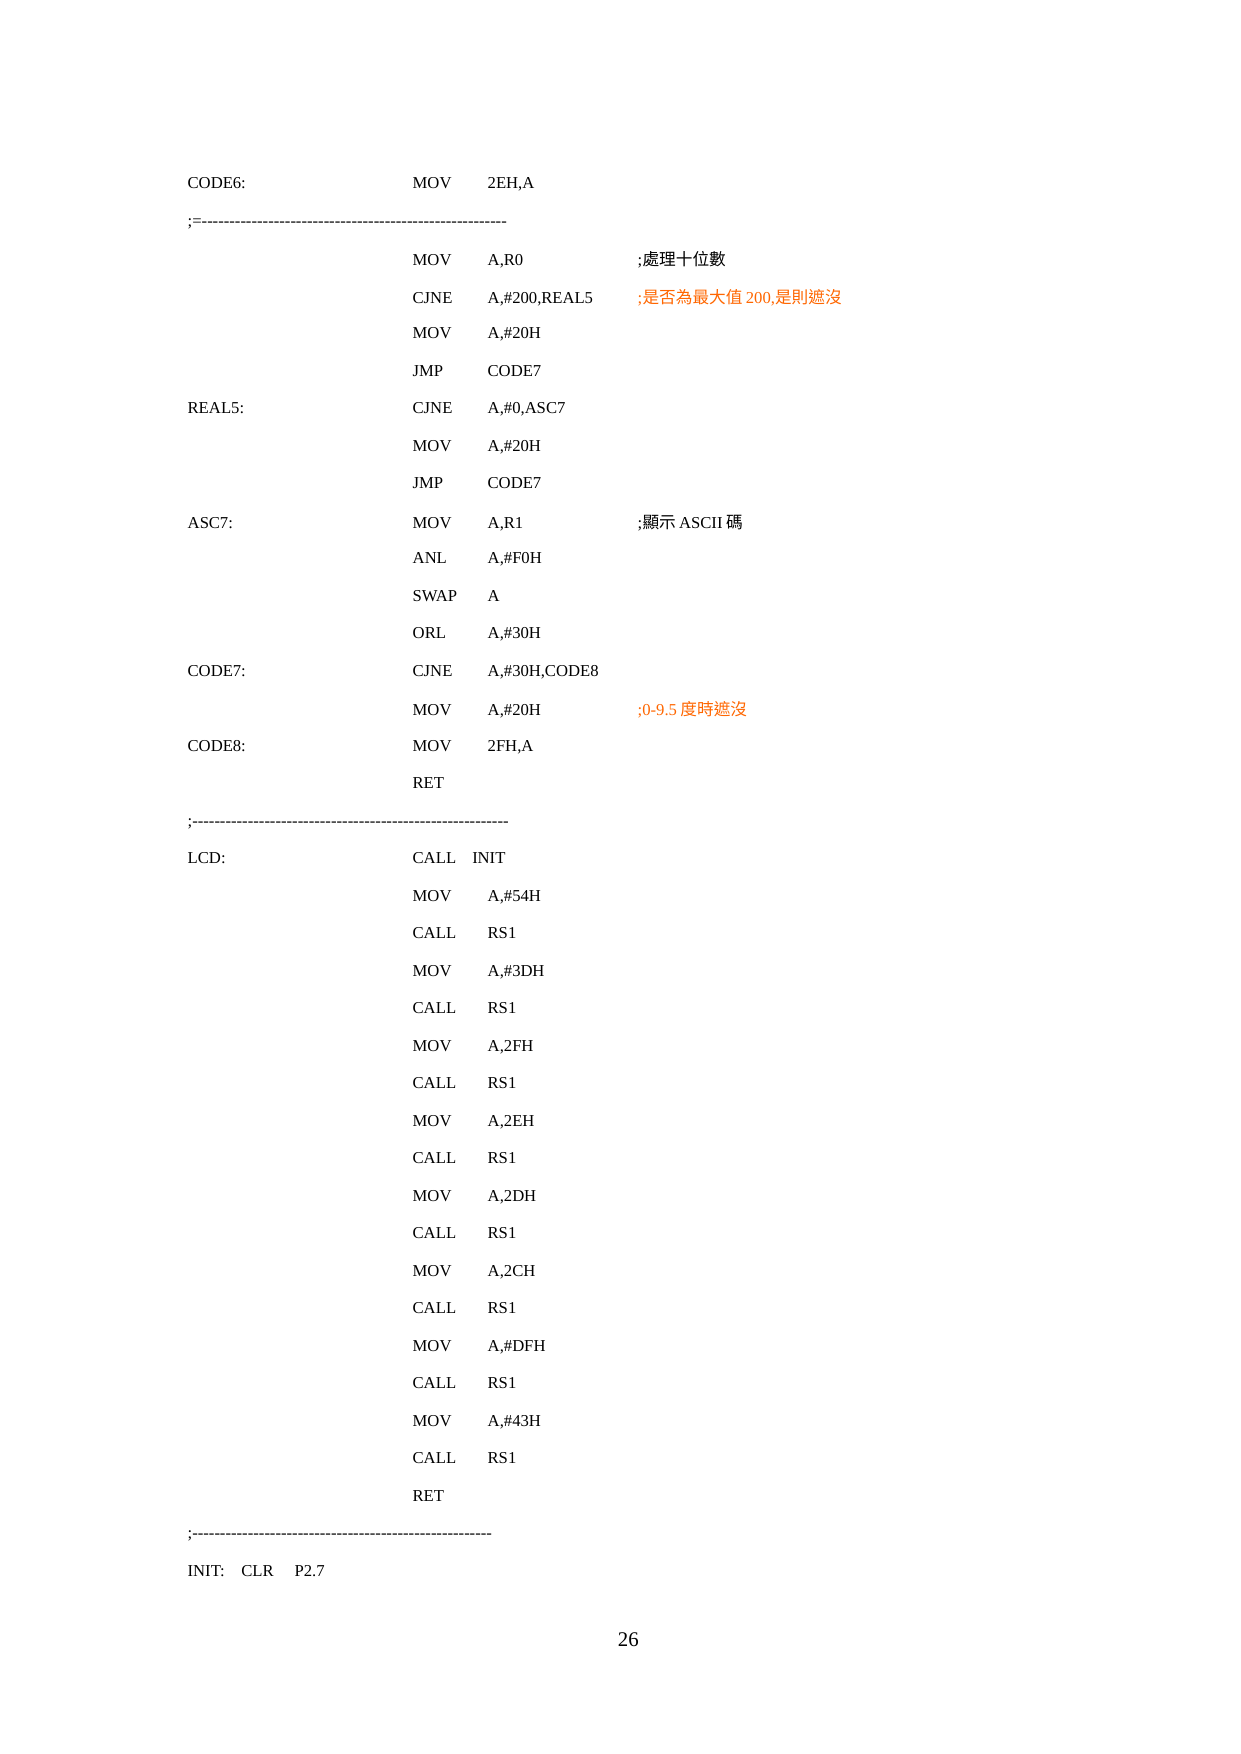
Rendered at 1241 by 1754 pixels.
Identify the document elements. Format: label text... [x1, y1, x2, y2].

text SWAP A [187, 577, 1069, 614]
text CALL RS1 [187, 1214, 1069, 1252]
text ;=------------------------------------------------------- [187, 202, 1069, 239]
text MOV A,R0 ;處理十位數 [187, 239, 1069, 277]
text MOV A,#3DH [187, 952, 1069, 989]
text MOV A,2CH [187, 1252, 1069, 1289]
text CALL RS1 [187, 1439, 1069, 1477]
text CALL RS1 [187, 1064, 1069, 1102]
text ;--------------------------------------------------------- [187, 802, 1069, 839]
text CALL RS1 [187, 1289, 1069, 1327]
text MOV A,2EH [187, 1102, 1069, 1139]
text ;------------------------------------------------------ [187, 1514, 1069, 1552]
text CALL RS1 [187, 1139, 1069, 1177]
text CODE7: CJNE A,#30H,CODE8 [187, 652, 1069, 689]
text JMP CODE7 [187, 352, 1069, 389]
text MOV A,#54H [187, 877, 1069, 914]
text JMP CODE7 [187, 464, 1069, 502]
text MOV A,#20H [187, 314, 1069, 352]
text RET [187, 764, 1069, 802]
text INIT: CLR P2.7 [187, 1552, 1069, 1589]
text CODE6: MOV 2EH,A [187, 164, 1069, 202]
text REAL5: CJNE A,#0,ASC7 [187, 389, 1069, 427]
text MOV A,#DFH [187, 1327, 1069, 1364]
text LCD: CALL INIT [187, 839, 1069, 877]
text CJNE A,#200,REAL5 ;是否為最大值200,是則遮沒 [187, 277, 1069, 314]
text ORL A,#30H [187, 614, 1069, 652]
text CODE8: MOV 2FH,A [187, 727, 1069, 764]
text ANL A,#F0H [187, 539, 1069, 577]
text MOV A,#20H [187, 427, 1069, 464]
text CALL RS1 [187, 1364, 1069, 1402]
text ASC7: MOV A,R1 ;顯示ASCII碼 [187, 502, 1069, 539]
text MOV A,2DH [187, 1177, 1069, 1214]
text MOV A,#43H [187, 1402, 1069, 1439]
text MOV A,2FH [187, 1027, 1069, 1064]
text MOV A,#20H ;0-9.5度時遮沒 [187, 689, 1069, 727]
text RET [187, 1477, 1069, 1514]
text CALL RS1 [187, 914, 1069, 952]
text CALL RS1 [187, 989, 1069, 1027]
